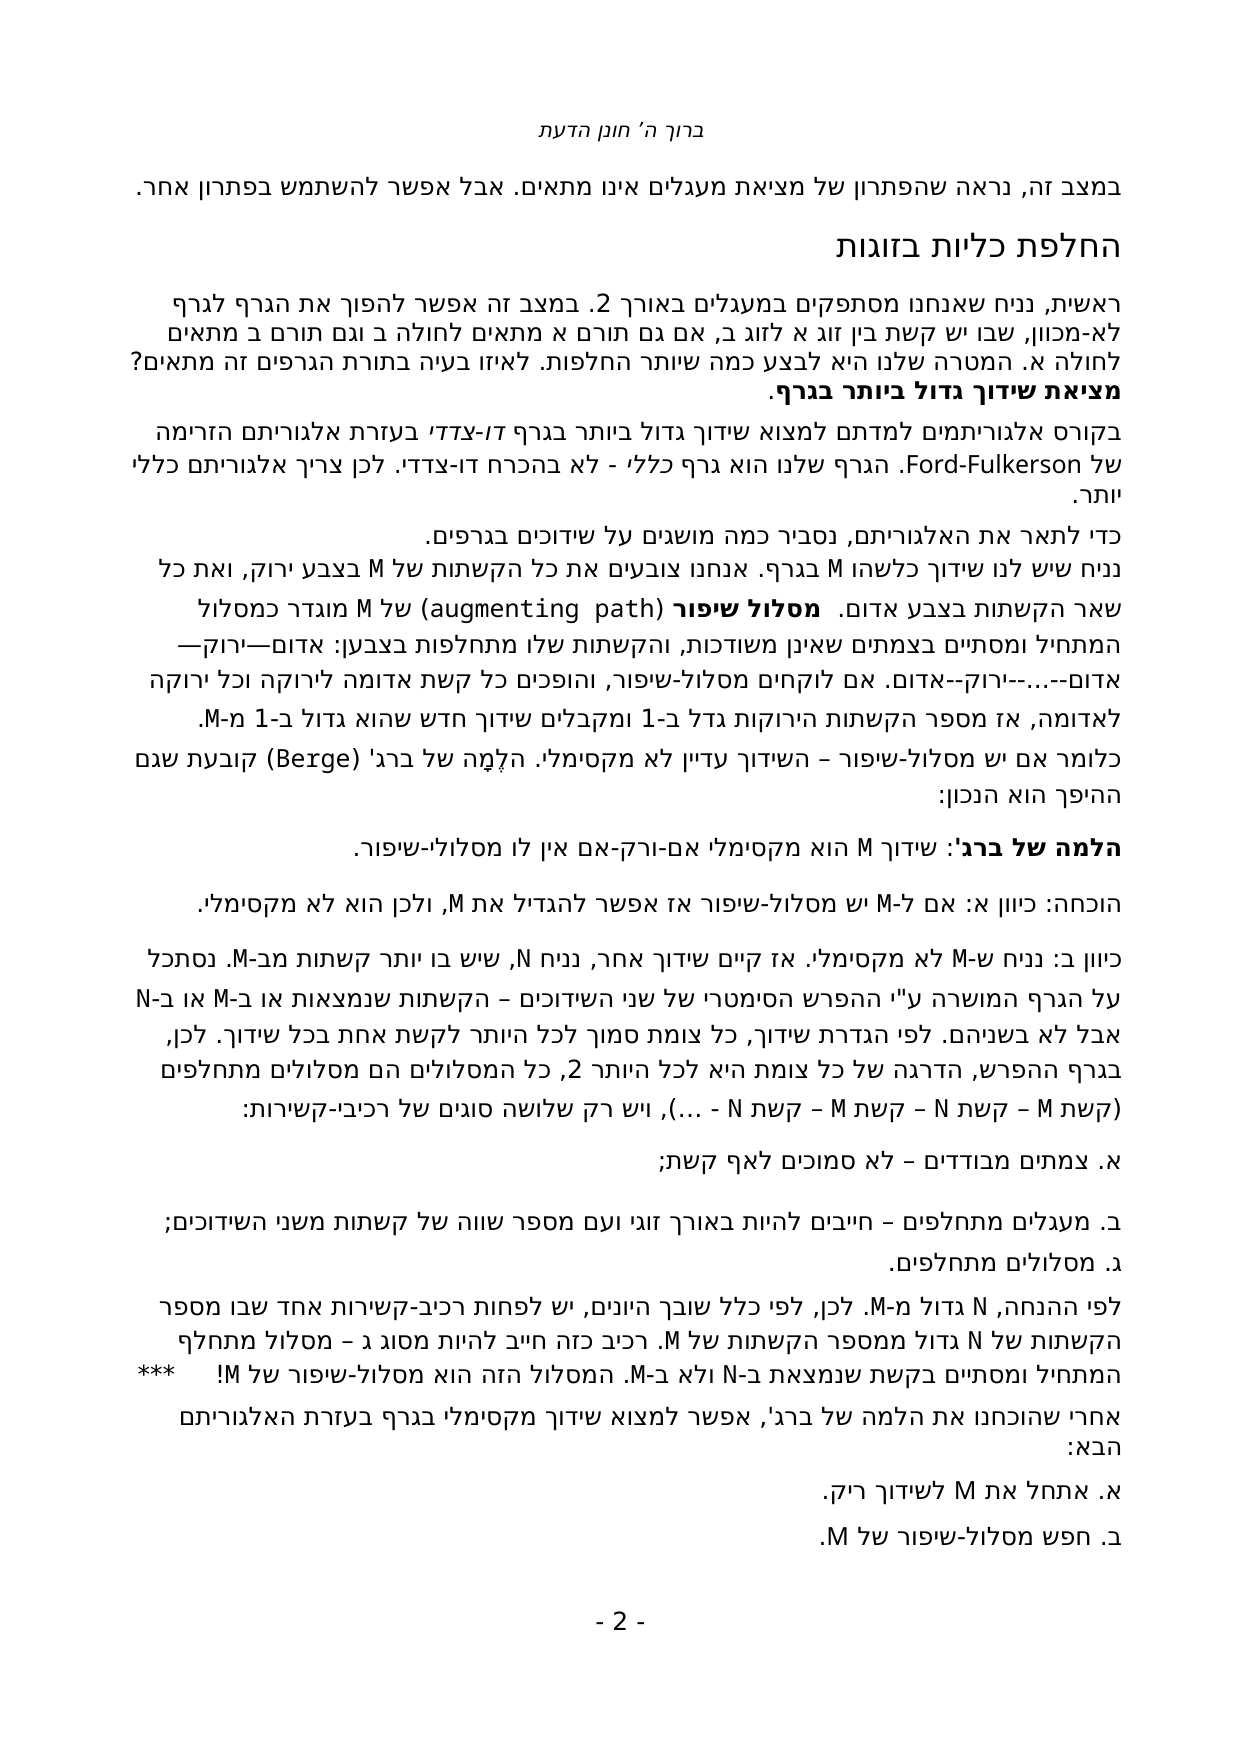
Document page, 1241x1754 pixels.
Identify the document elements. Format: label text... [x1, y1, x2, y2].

text בקורס אלגוריתמים למדתם למצוא שידוך גדול ביותר בגרף דו-צדדי בעזרת אלגוריתם הזרימה של Ford-Fulkerson. הגרף שלנו הוא גרף כללי - לא בהכרח דו-צדדי. לכן צריך אלגוריתם כללי יותר. [118, 417, 1122, 510]
text כדי לתאר את האלגוריתם, נסביר כמה מושגים על שידוכים בגרפים. [118, 521, 1122, 551]
subtitle החלפת כליות בזוגות [118, 226, 1122, 265]
text ב. חפש מסלול-שיפור של M. [118, 1518, 1122, 1552]
text הוכחה: כיוון א: אם ל-M יש מסלול-שיפור אז אפשר להגדיל את M, ולכן הוא לא מקסימלי. [118, 885, 1122, 919]
text כיוון ב: נניח ש-M לא מקסימלי. אז קיים שידוך אחר, נניח N, שיש בו יותר קשתות מב-M. נסתכל על הגרף המושרה ע"י ההפרש הסימטרי של שני השידוכים – הקשתות שנמצאות או ב-M או ב-N אבל לא בשניהם. לפי הגדרת שידוך, כל צומת סמוך לכל היותר לקשת אחת בכל שידוך. לכן, בגרף ההפרש, הדרגה של כל צומת היא לכל היותר 2, כל המסלולים הם מסלולים מתחלפים (קשת M – קשת N – קשת M – קשת N - …), ויש רק שלושה סוגים של רכיבי-קשירות: [118, 941, 1122, 1124]
text ג. מסלולים מתחלפים. [118, 1248, 1122, 1277]
text ב. מעגלים מתחלפים – חייבים להיות באורך זוגי ועם מספר שווה של קשתות משני השידוכים; [118, 1207, 1122, 1236]
text במצב זה, נראה שהפתרון של מציאת מעגלים אינו מתאים. אבל אפשר להשתמש בפתרון אחר. [118, 172, 1122, 201]
text לפי ההנחה, N גדול מ-M. לכן, לפי כלל שובך היונים, יש לפחות רכיב-קשירות אחד שבו מספר הקשתות של N גדול ממספר הקשתות של M. רכיב כזה חייב להיות מסוג ג – מסלול מתחלף המתחיל ומסתיים בקשת שנמצאת ב-N ולא ב-M. המסלול הזה הוא מסלול-שיפור של M! *** [118, 1289, 1122, 1391]
text הלמה של ברג': שידוך M הוא מקסימלי אם-ורק-אם אין לו מסלולי-שיפור. [118, 830, 1122, 864]
text א. אתחל את M לשידוך ריק. [118, 1473, 1122, 1507]
text ראשית, נניח שאנחנו מסתפקים במעגלים באורך 2. במצב זה אפשר להפוך את הגרף לגרף לא-מכוון, שבו יש קשת בין זוג א לזוג ב, אם גם תורם א מתאים לחולה ב וגם תורם ב מתאים לחולה א. המטרה שלנו היא לבצע כמה שיותר החלפות. לאיזו בעיה בתורת הגרפים זה מתאים? מציאת שידוך גדול ביותר בגרף. [118, 289, 1122, 406]
text נניח שיש לנו שידוך כלשהו M בגרף. אנחנו צובעים את כל הקשתות של M בצבע ירוק, ואת כל שאר הקשתות בצבע אדום. מסלול שיפור (augmenting path) של M מוגדר כמסלול המתחיל ומסתיים בצמתים שאינן משודכות, והקשתות שלו מתחלפות בצבען: אדום—ירוק—אדום--...--ירוק--אדום. אם לוקחים מסלול-שיפור, והופכים כל קשת אדומה לירוקה וכל ירוקה לאדומה, אז מספר הקשתות הירוקות גדל ב-1 ומקבלים שידוך חדש שהוא גדול ב-1 מ-M. כלומר אם יש מסלול-שיפור – השידוך עדיין לא מקסימלי. הלֶמָה של ברג' (Berge) קובעת שגם ההיפך הוא הנכון: [118, 551, 1122, 809]
text אחרי שהוכחנו את הלמה של ברג', אפשר למצוא שידוך מקסימלי בגרף בעזרת האלגוריתם הבא: [118, 1403, 1122, 1461]
text א. צמתים מבודדים – לא סמוכים לאף קשת; [118, 1146, 1122, 1175]
